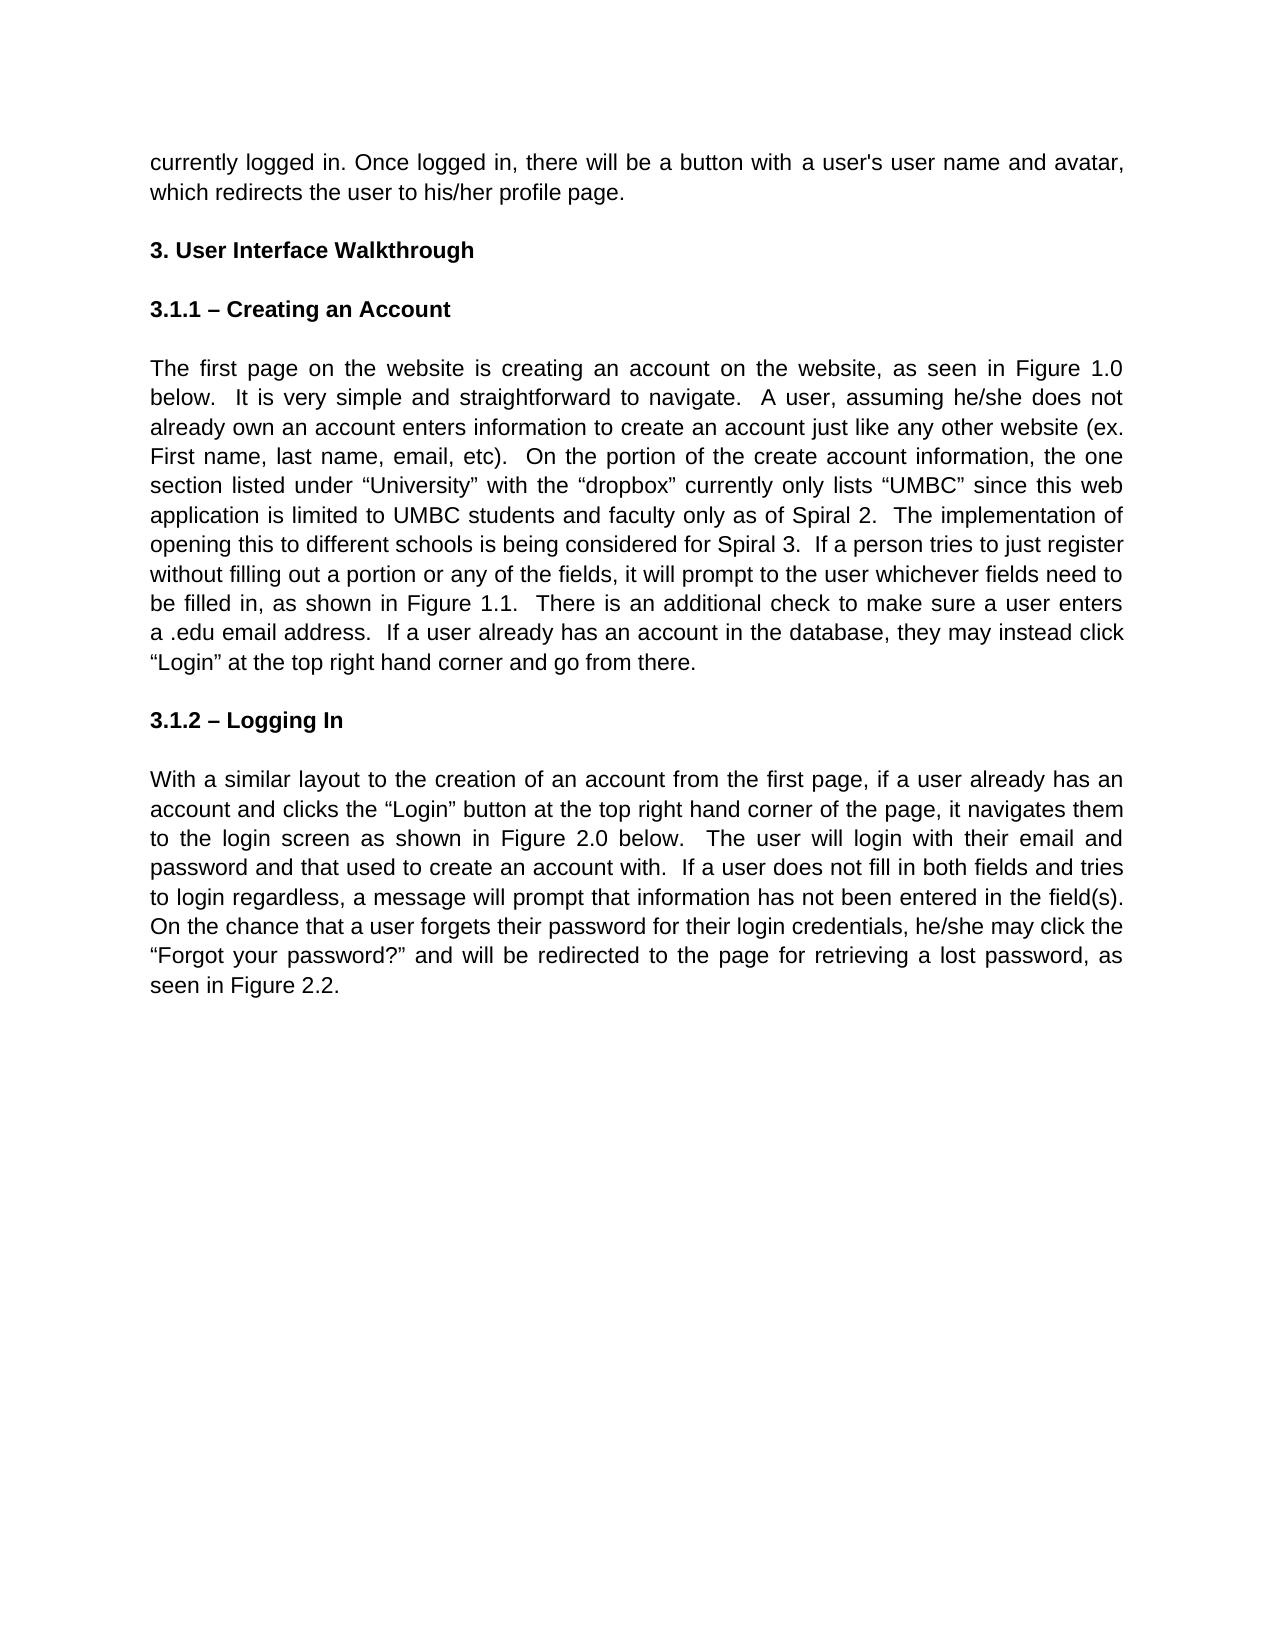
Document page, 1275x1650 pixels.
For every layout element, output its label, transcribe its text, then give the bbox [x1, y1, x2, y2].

text 3. User Interface Walkthrough [150, 238, 1125, 264]
text 3.1.1 – Creating an Account [150, 297, 1125, 322]
text currently logged in. Once logged in, there will be a button with a user's user name and avatar, which redirects the user to his/her profile page. [150, 150, 1125, 205]
text With a similar layout to the creation of an account from the first page, if a user already has an account and clicks the “Login” button at the top right hand corner of the page, it navigates them to the login screen as shown in Figure 2.0 below. The user will login with their email and password and that used to create an account with. If a user does not fill in both fields and tries to login regardless, a message will prompt that information has not been entered in the field(s). On the chance that a user forgets their password for their login credentials, he/she may click the “Forgot your password?” and will be redirected to the page for retrieving a lost password, as seen in Figure 2.2. [150, 767, 1125, 998]
text The first page on the website is creating an account on the website, as seen in Figure 1.0 below. It is very simple and straightforward to navigate. A user, assuming he/she does not already own an account enters information to create an account just like any other website (ex. First name, last name, email, etc). On the portion of the create account information, the one section listed under “University” with the “dropbox” currently only lists “UMBC” since this web application is limited to UMBC students and faculty only as of Spiral 2. The implementation of opening this to different schools is being considered for Spiral 3. If a person tries to just register without filling out a portion or any of the fields, it will prompt to the user whichever fields need to be filled in, as shown in Figure 1.1. There is an additional check to make sure a user enters a .edu email address. If a user already has an account in the database, they may instead click “Login” at the top right hand corner and go from there. [150, 356, 1125, 675]
text 3.1.2 – Logging In [150, 708, 1125, 734]
